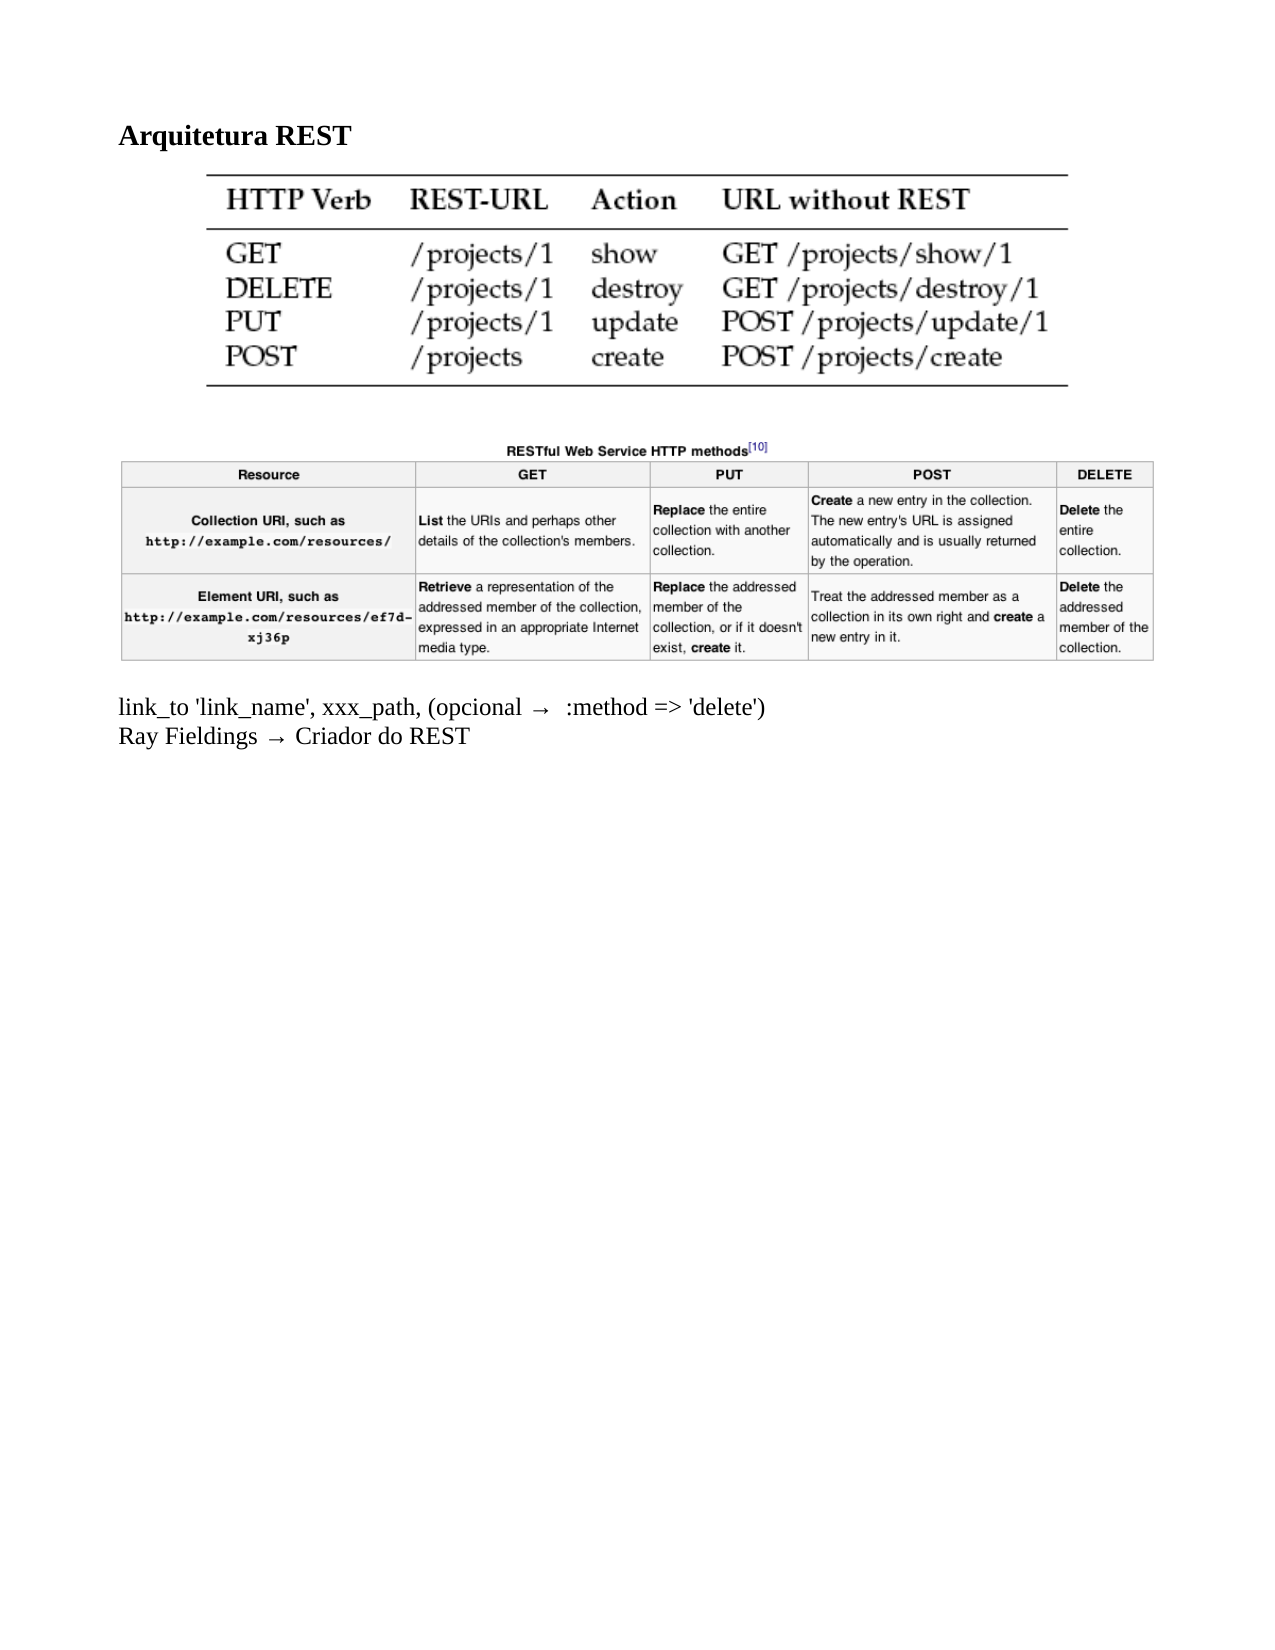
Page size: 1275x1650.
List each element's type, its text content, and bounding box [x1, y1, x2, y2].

picture [194, 151, 1081, 409]
picture [118, 442, 1157, 664]
text Ray Fieldings → Criador do REST [118, 721, 1157, 749]
text link_to 'link_name', xxx_path, (opcional → :method => 'delete') [118, 692, 1157, 721]
text Arquitetura REST [118, 118, 1157, 152]
